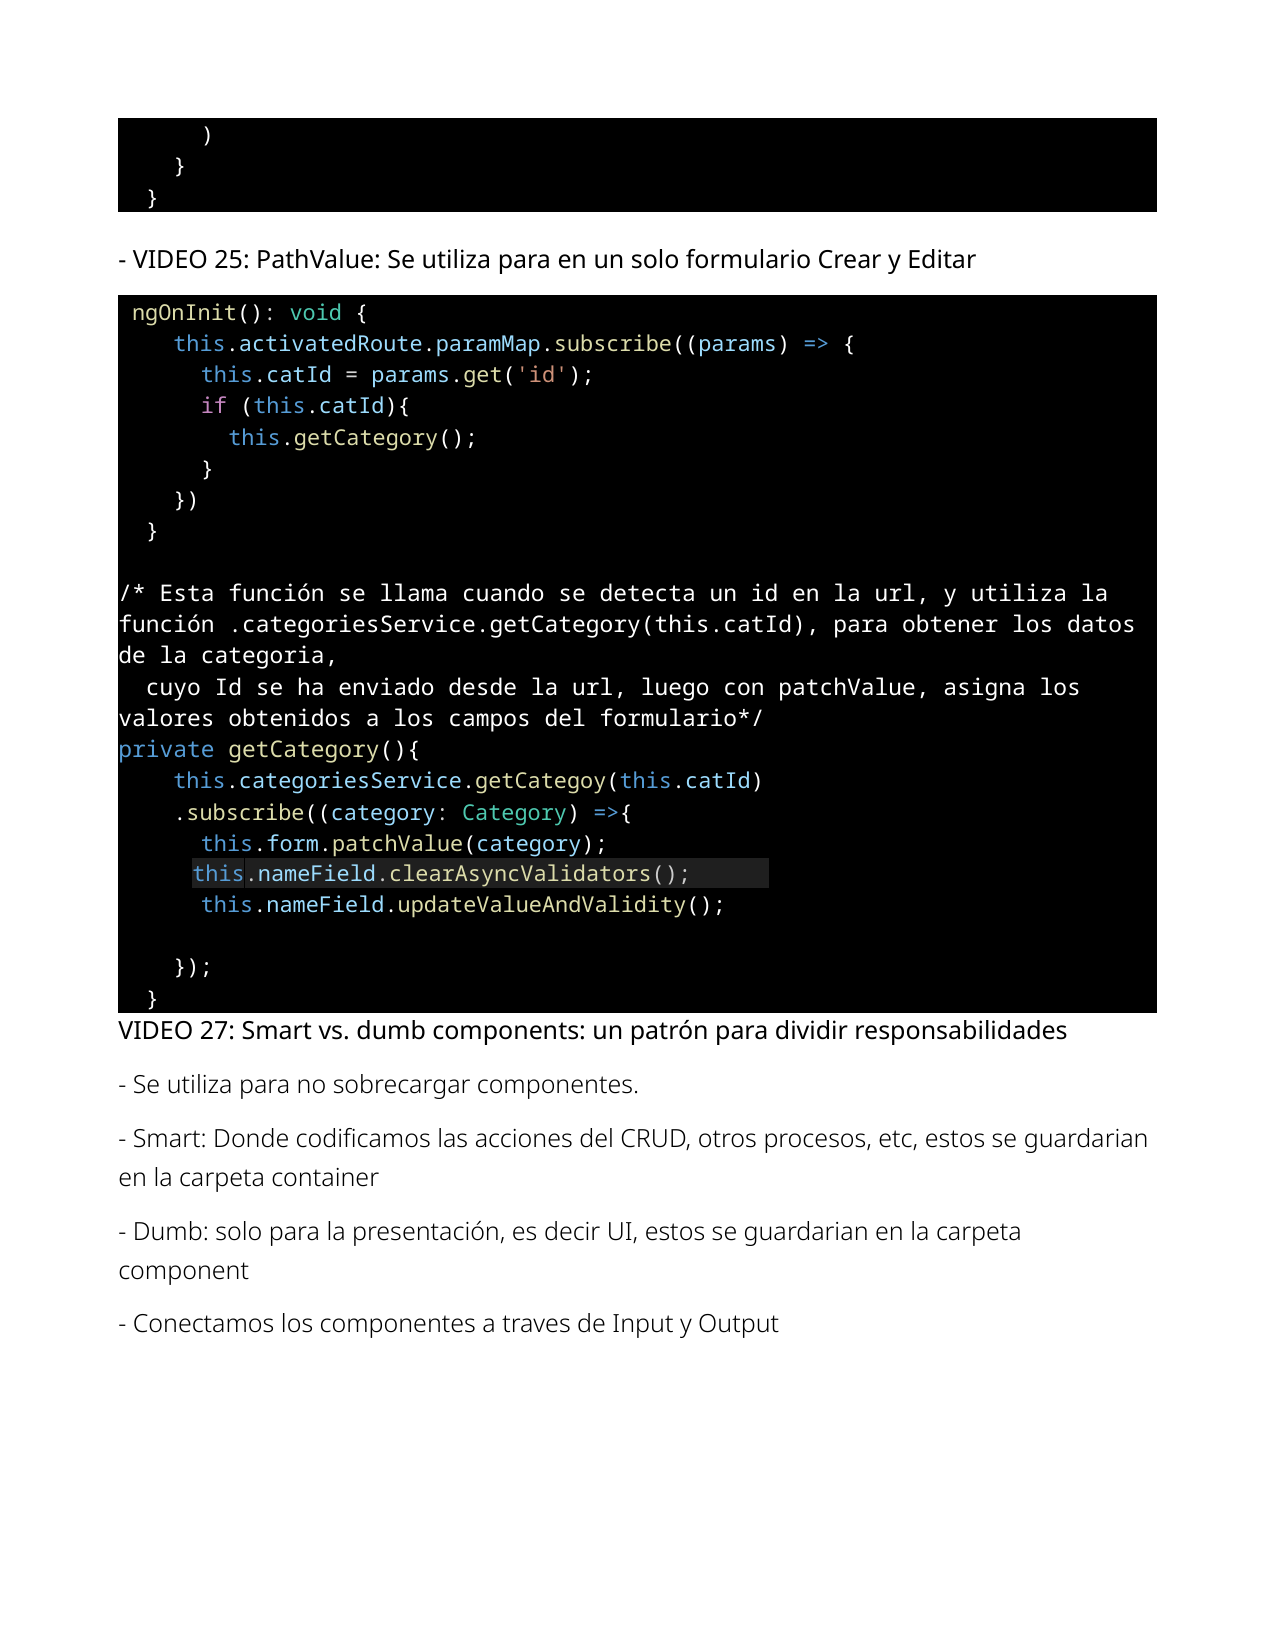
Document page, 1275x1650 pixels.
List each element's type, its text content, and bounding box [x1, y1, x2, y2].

text this.nameField.clearAsyncValidators(); [118, 858, 1157, 888]
text - Smart: Donde codificamos las acciones del CRUD, otros procesos, etc, estos se guardarian en la carpeta container [118, 1120, 1157, 1193]
text cuyo Id se ha enviado desde la url, luego con patchValue, asigna los valores obtenidos a los campos del formulario*/ [118, 670, 1157, 733]
text VIDEO 27: Smart vs. dumb components: un patrón para dividir responsabilidades [118, 1013, 1157, 1047]
text this.nameField.updateValueAndValidity(); [118, 888, 1157, 919]
text private getCategory(){ [118, 733, 1157, 764]
text this.getCategory(); [118, 420, 1157, 452]
text /* Esta función se llama cuando se detecta un id en la url, y utiliza la función .categoriesService.getCategory(this.catId), para obtener los datos de la categoria, [118, 577, 1157, 670]
text } [118, 514, 1157, 545]
text this.categoriesService.getCategoy(this.catId) [118, 764, 1157, 795]
text ngOnInit(): void { [118, 295, 1157, 327]
text - Conectamos los componentes a traves de Input y Output [118, 1306, 1157, 1340]
text } [118, 981, 1157, 1013]
text this.form.patchValue(category); [118, 827, 1157, 858]
text } [118, 149, 1157, 181]
text this.catId = params.get('id'); [118, 358, 1157, 389]
text }); [118, 950, 1157, 981]
text ) [118, 118, 1157, 149]
text }) [118, 483, 1157, 514]
text } [118, 452, 1157, 483]
text .subscribe((category: Category) =>{ [118, 795, 1157, 827]
text if (this.catId){ [118, 389, 1157, 420]
text } [118, 181, 1157, 212]
text this.activatedRoute.paramMap.subscribe((params) => { [118, 327, 1157, 358]
text - VIDEO 25: PathValue: Se utiliza para en un solo formulario Crear y Editar [118, 242, 1157, 276]
text - Se utiliza para no sobrecargar componentes. [118, 1066, 1157, 1101]
text - Dumb: solo para la presentación, es decir UI, estos se guardarian en la carpeta component [118, 1213, 1157, 1286]
